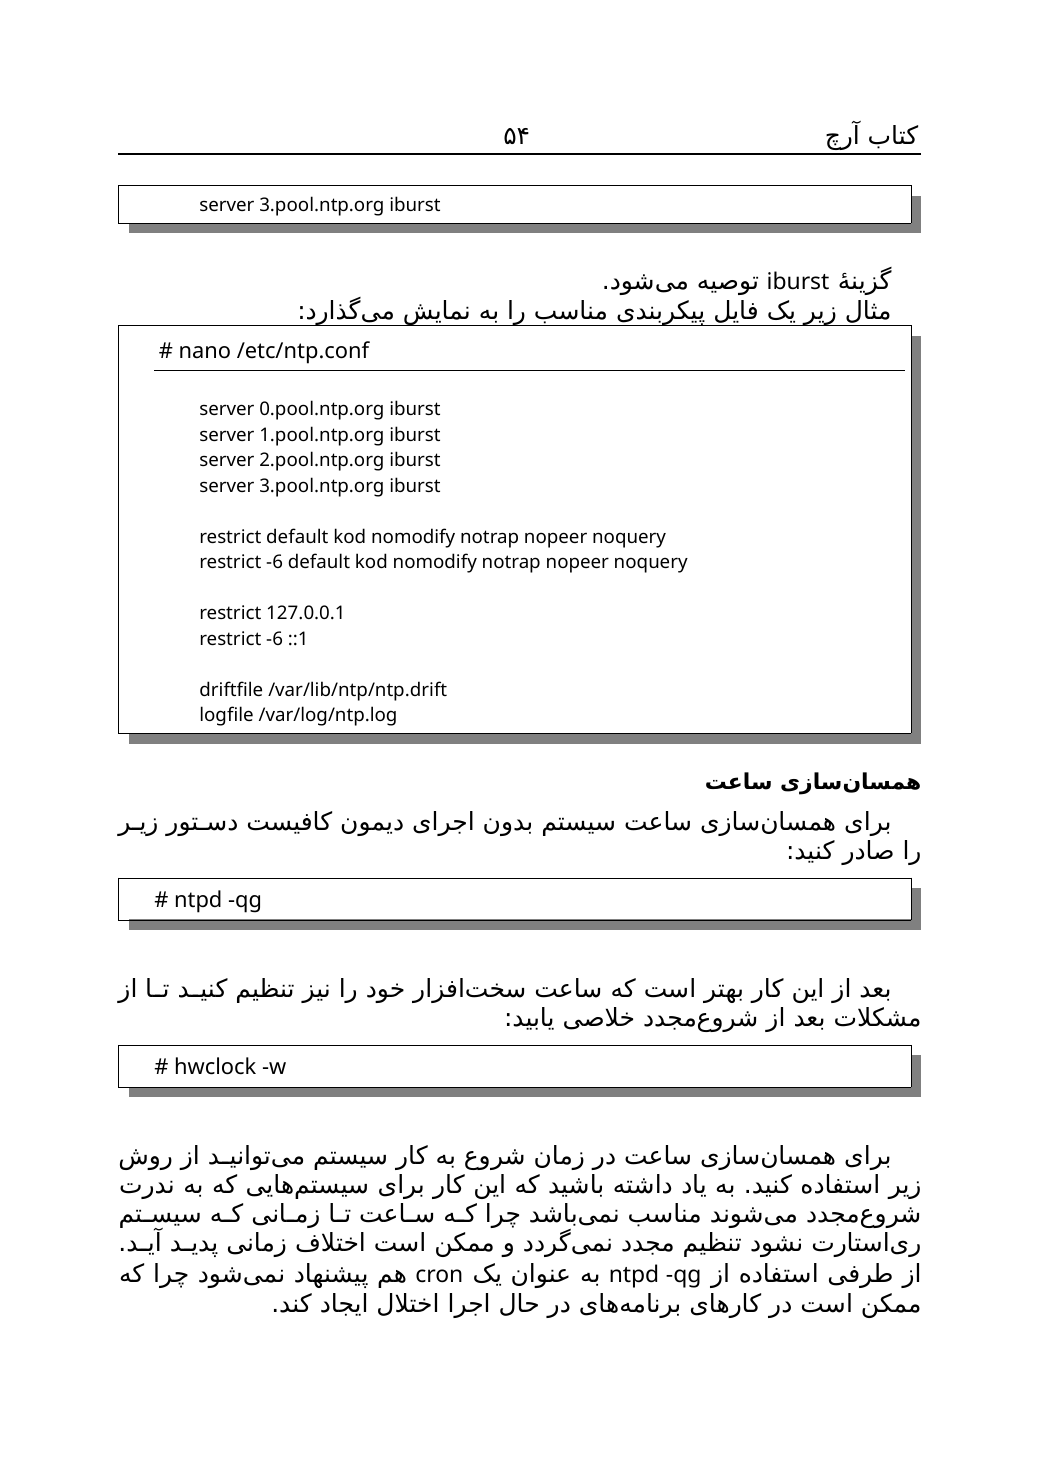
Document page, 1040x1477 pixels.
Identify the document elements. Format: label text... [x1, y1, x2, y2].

text گزینهٔ iburst توصیه می‌شود. [118, 264, 921, 296]
subtitle همسان‌سازی ساعت [118, 769, 921, 794]
text برای همسان‌سازی ساعت در زمان شروع به کار سیستم می‌توانید از روش زیر استفاده کنید. به یاد داشته باشید که این کار برای سیستم‌هایی که به ندرت شروع‌مجدد می‌شوند مناسب نمی‌باشد چرا که ساعت تا زمانی که سیستم ری‌استارت نشود تنظیم مجدد نمی‌گردد و ممکن است اختلاف زمانی پدید آید. از طرفی استفاده از ntpd -qg به عنوان یک cron هم پیشنهاد نمی‌شود چرا که ممکن است در کارهای برنامه‌های در حال اجرا اختلال ایجاد کند. [118, 1141, 921, 1318]
table_header server 3.pool.ntp.org iburst [119, 186, 911, 223]
text برای همسان‌سازی ساعت سیستم بدون اجرای دیمون کافیست دستور زیر را صادر کنید: [118, 807, 921, 865]
table_header # ntpd -qg [119, 879, 911, 919]
text بعد از این کار بهتر است که ساعت سخت‌افزار خود را نیز تنظیم کنید تا از مشکلات بعد از شروع‌مجدد خلاصی یابید: [118, 974, 921, 1032]
text مثال زیر یک فایل پیکربندی مناسب را به نمایش می‌گذارد: [118, 296, 921, 325]
table_header # hwclock -w [119, 1046, 911, 1087]
table_header # nano /etc/ntp.conf server 0.pool.ntp.org iburst server 1.pool.ntp.org iburst server 2.pool.ntp.org iburst server 3.pool.ntp.org iburst restrict default kod nomodify notrap nopeer noquery restrict -6 default kod nomodify notrap nopeer noquery restrict 127.0.0.1 restrict -6 ::1 driftfile /var/lib/ntp/ntp.drift logfile /var/log/ntp.log [119, 326, 911, 733]
